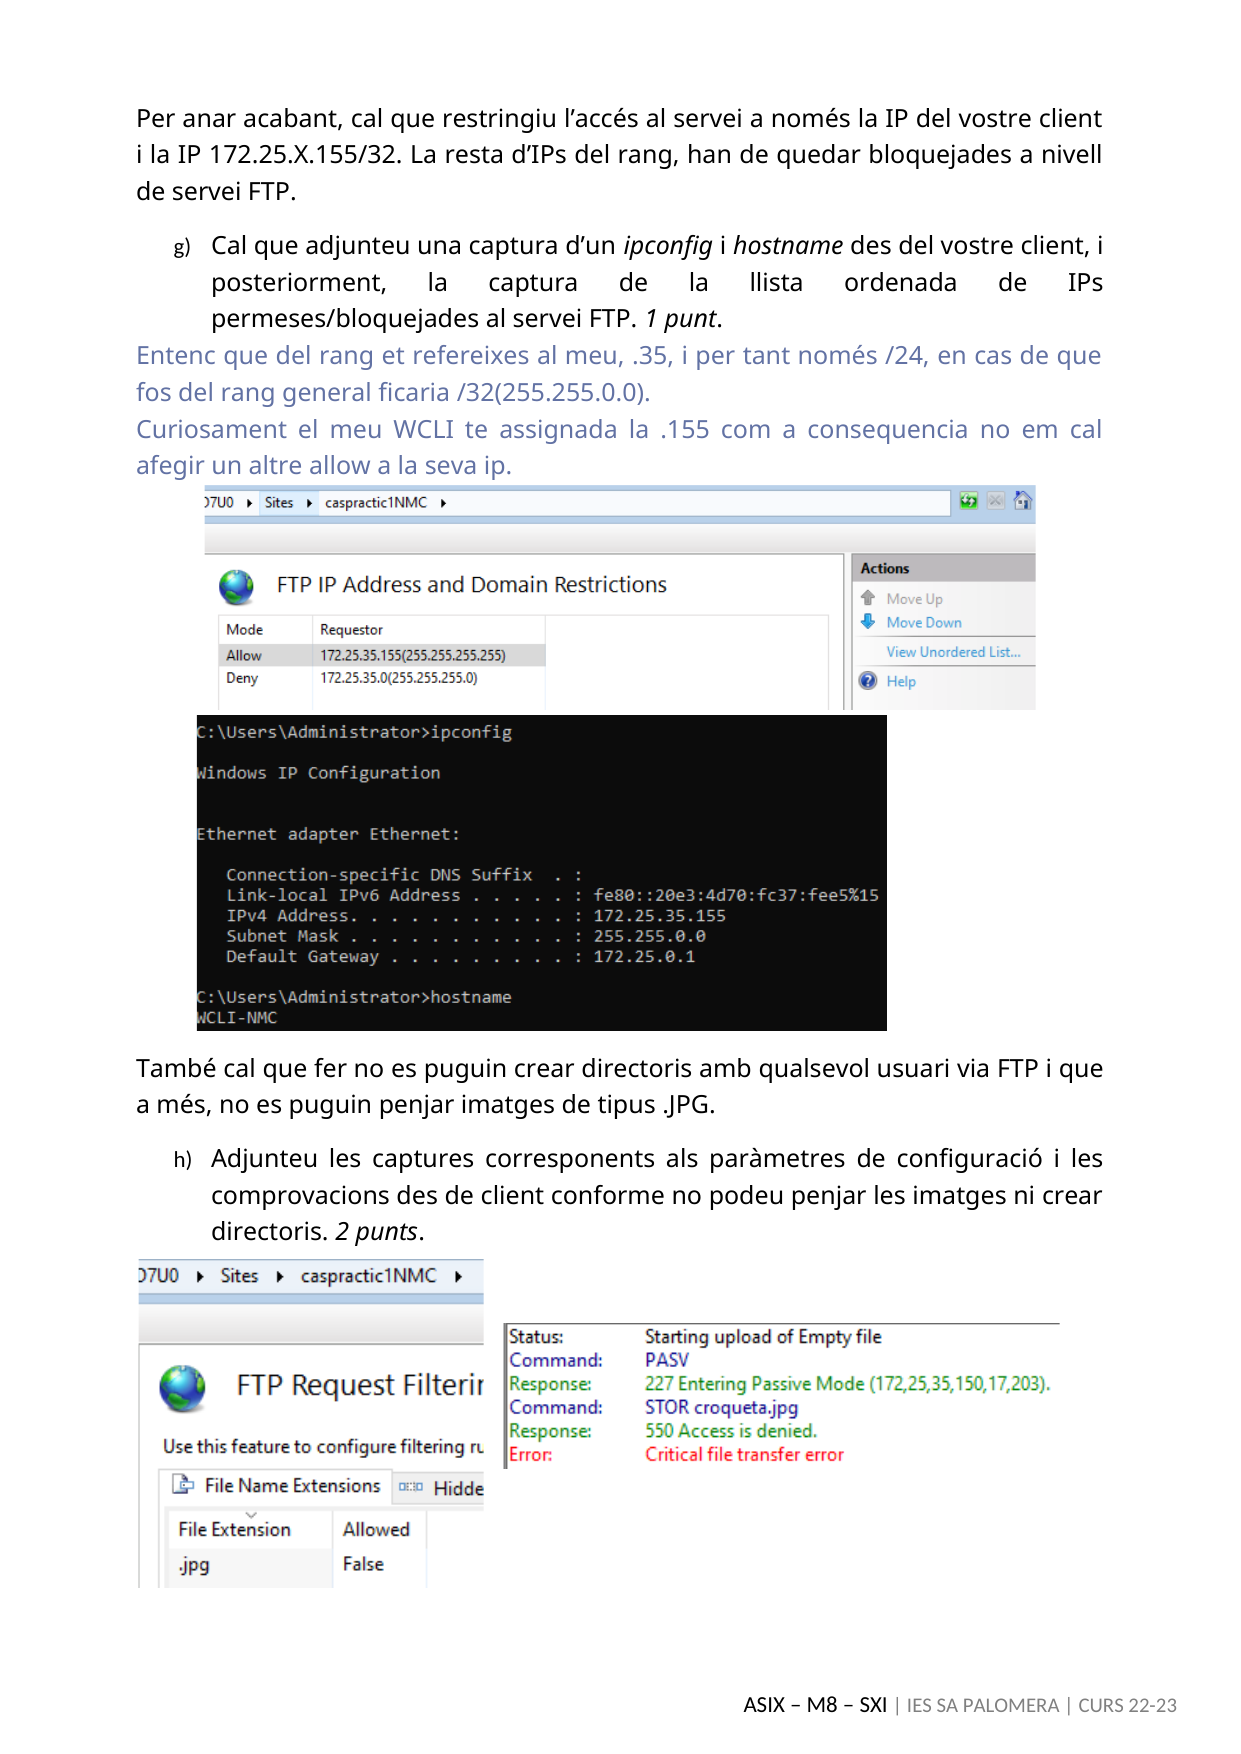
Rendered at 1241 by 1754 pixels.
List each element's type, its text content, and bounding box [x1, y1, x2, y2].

list Entenc que del rang et refereixes al meu, .35, i per tant només /24, en cas de que fos del rang general ficaria /32(255.255.0.0). [136, 338, 1104, 408]
text Per anar acabant, cal que restringiu l’accés al servei a només la IP del vostre client i la IP 172.25.X.155/32. La resta d’IPs del rang, han de quedar bloquejades a nivell de servei FTP. [136, 100, 1104, 208]
list Cal que adjunteu una captura d’un ipconfig i hostname des del vostre client, i posteriorment, la captura de la llista ordenada de IPs permeses/bloquejades al servei FTP. 1 punt. [173, 227, 1104, 335]
picture [196, 715, 887, 1031]
picture [503, 1323, 1060, 1469]
text També cal que fer no es puguin crear directoris amb qualsevol usuari via FTP i que a més, no es puguin penjar imatges de tipus .JPG. [136, 538, 1104, 1121]
picture [204, 484, 1036, 710]
list Curiosament el meu WCLI te assignada la .155 com a consequencia no em cal afegir un altre allow a la seva ip. [136, 411, 1104, 482]
list Adjunteu les captures corresponents als paràmetres de configuració i les comprovacions des de client conforme no podeu penjar les imatges ni crear directoris. 2 punts. [173, 1141, 1104, 1248]
picture [138, 1259, 484, 1588]
